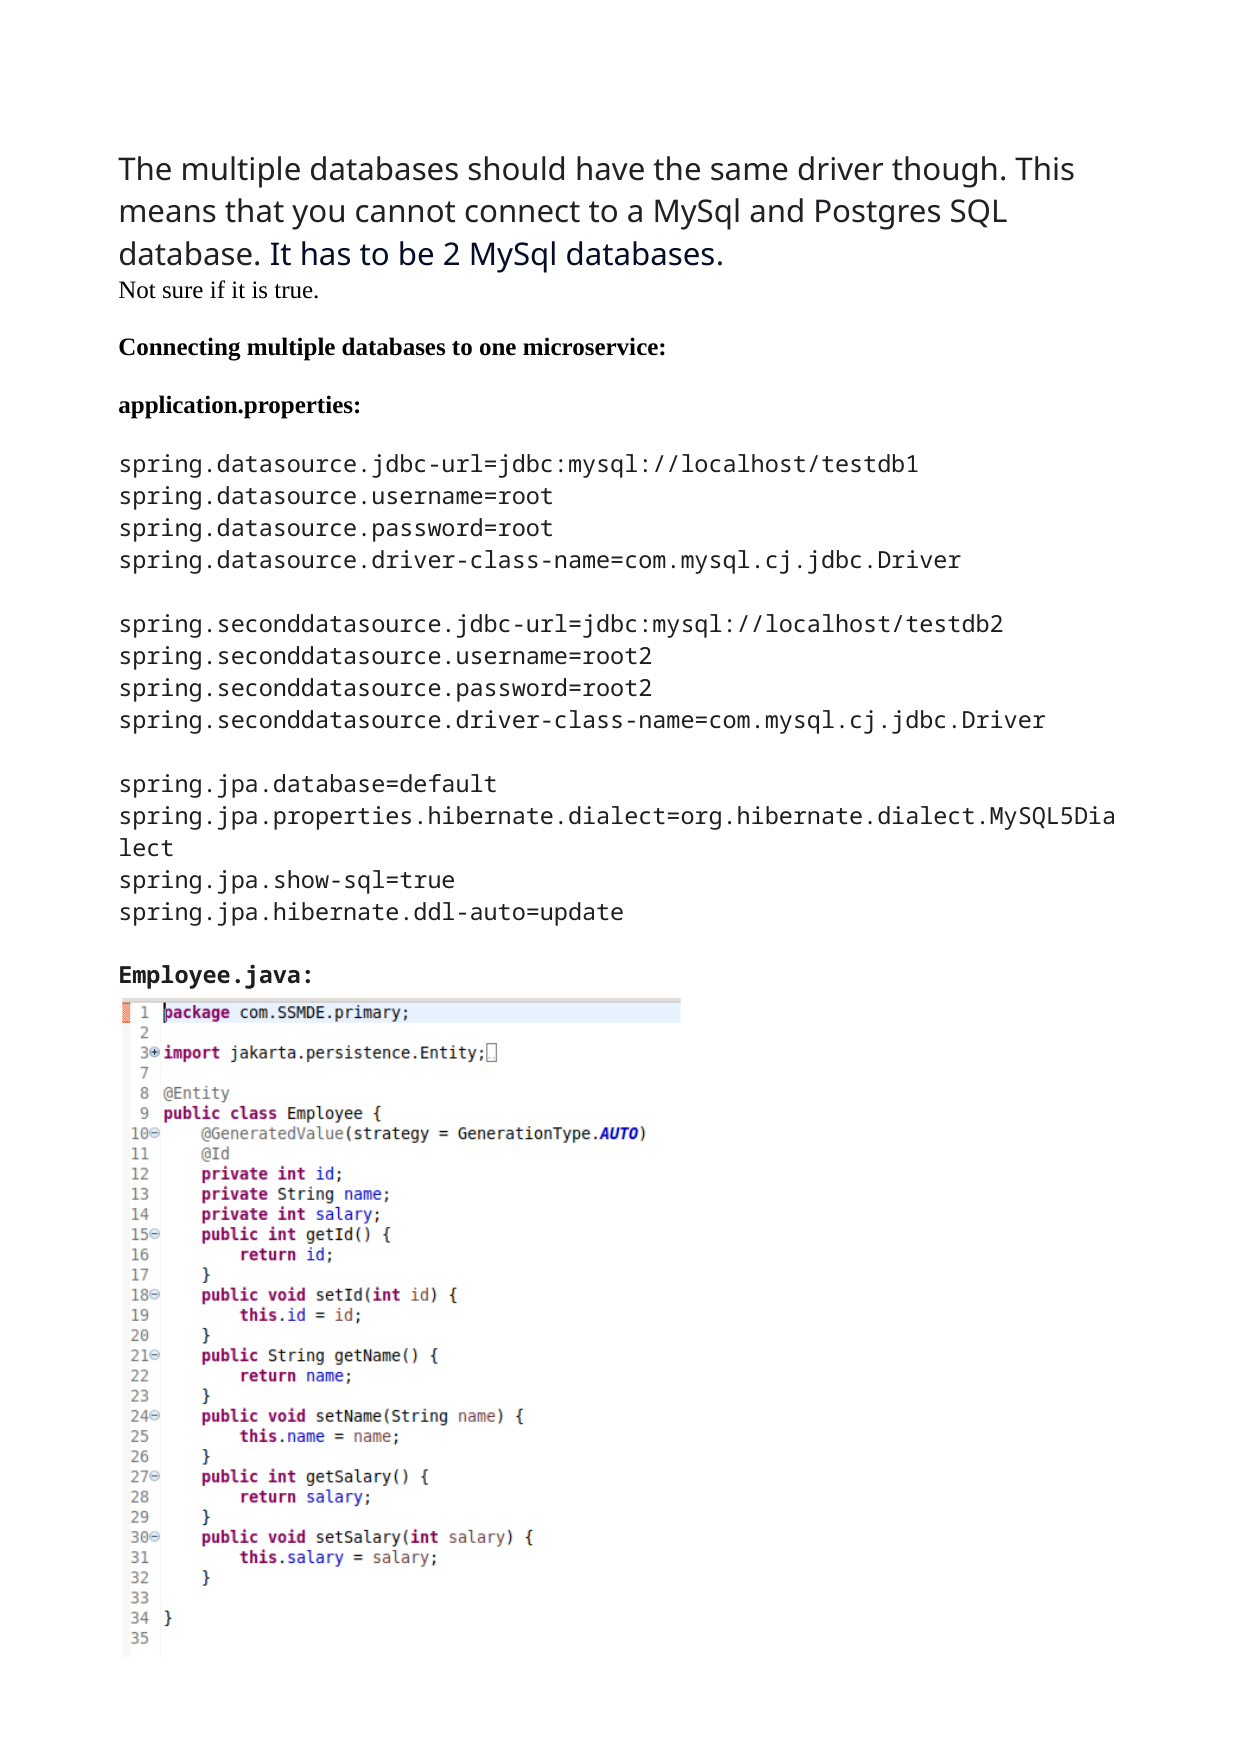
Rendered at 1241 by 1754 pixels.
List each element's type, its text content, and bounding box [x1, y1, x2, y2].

text The multiple databases should have the same driver though. This means that you cannot connect to a MySql and Postgres SQL database. It has to be 2 MySql databases. [118, 147, 1122, 275]
text Not sure if it is true. [118, 275, 1122, 303]
text spring.seconddatasource.jdbc-url=jdbc:mysql://localhost/testdb2 spring.seconddatasource.username=root2 spring.seconddatasource.password=root2 [118, 607, 1122, 703]
text Employee.java: [118, 959, 1122, 991]
picture [122, 998, 681, 1657]
text spring.datasource.driver-class-name=com.mysql.cj.jdbc.Driver [118, 543, 1122, 607]
text spring.jpa.hibernate.ddl-auto=update [118, 895, 1122, 927]
text spring.seconddatasource.driver-class-name=com.mysql.cj.jdbc.Driver [118, 703, 1122, 735]
text spring.jpa.show-sql=true [118, 863, 1122, 895]
text spring.jpa.database=default spring.jpa.properties.hibernate.dialect=org.hibernate.dialect.MySQL5Dialect [118, 767, 1122, 863]
text spring.datasource.jdbc-url=jdbc:mysql://localhost/testdb1 spring.datasource.username=root [118, 447, 1122, 511]
text application.properties: [118, 390, 1122, 418]
text spring.datasource.password=root [118, 511, 1122, 543]
text Connecting multiple databases to one microservice: [118, 332, 1122, 361]
